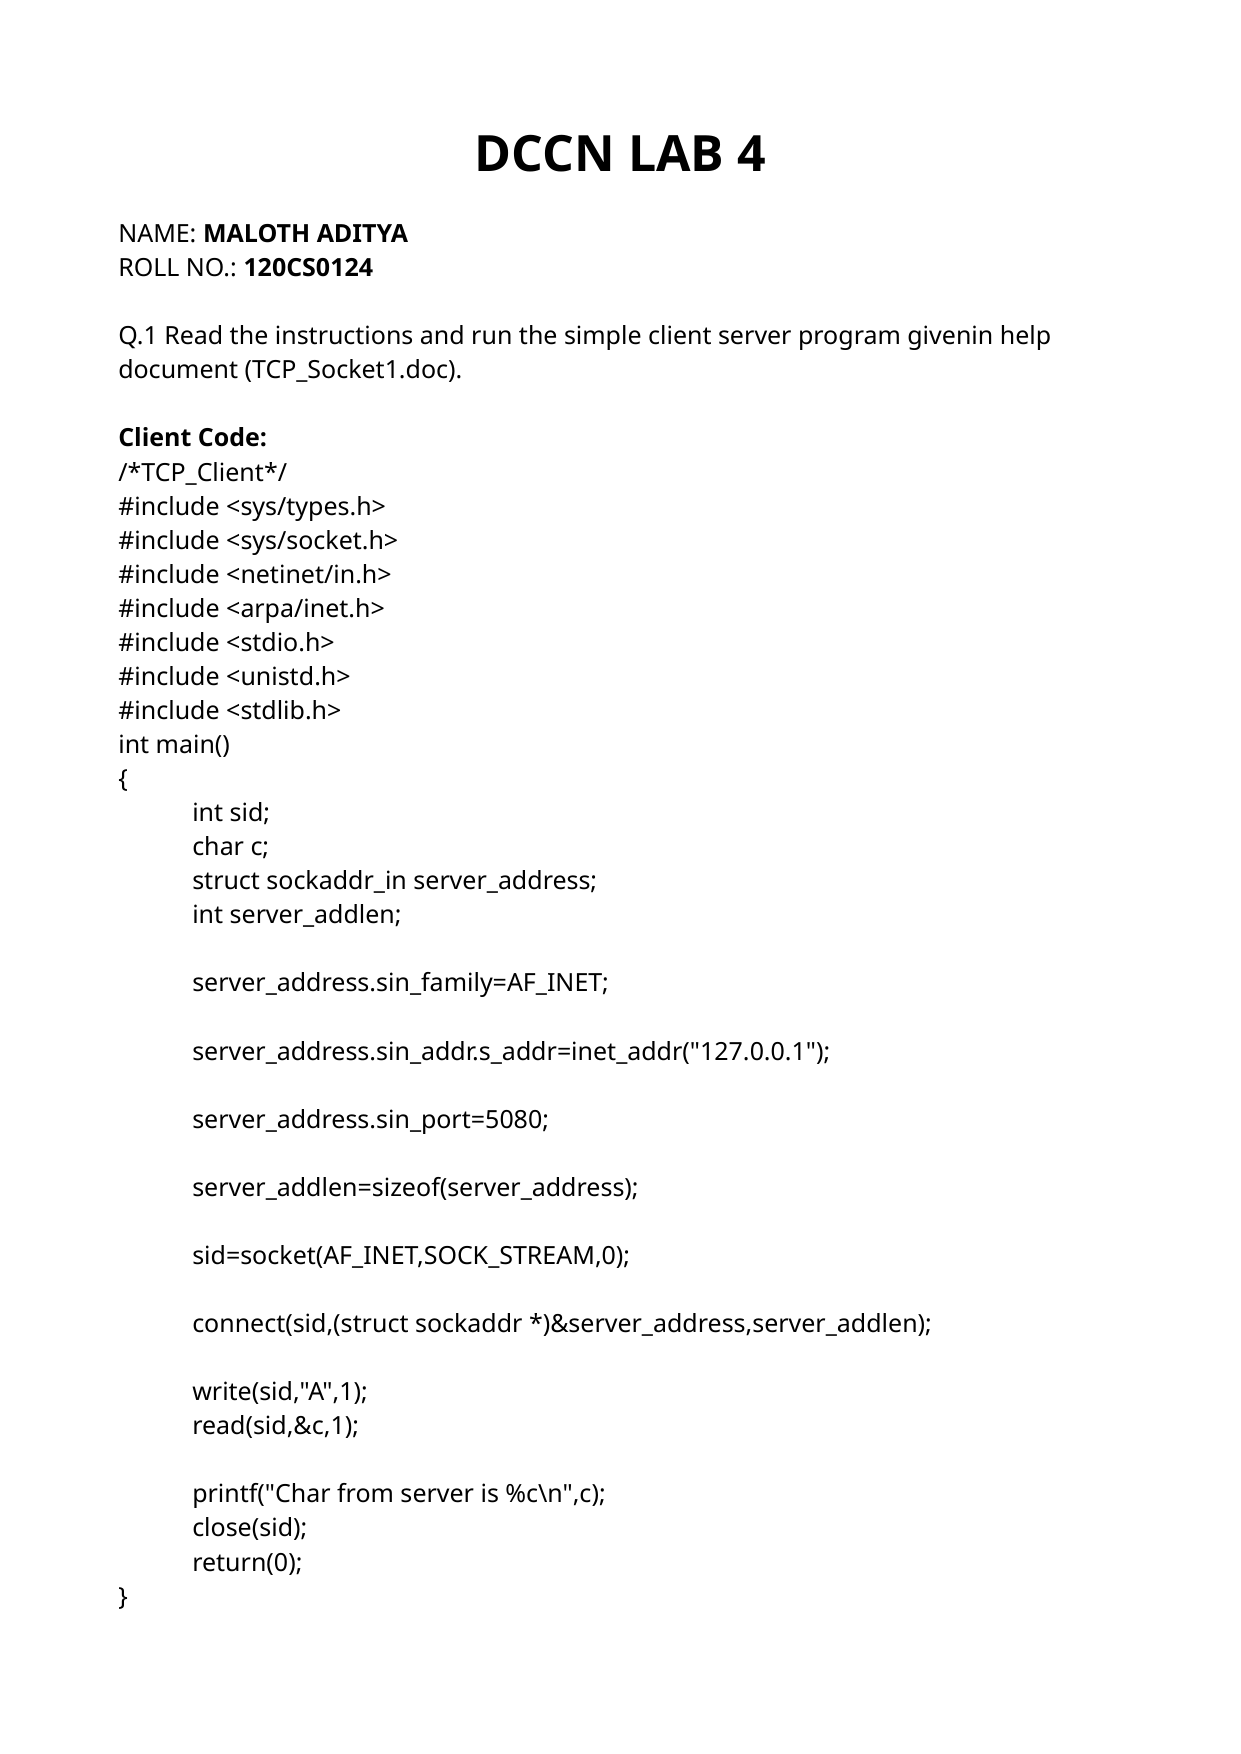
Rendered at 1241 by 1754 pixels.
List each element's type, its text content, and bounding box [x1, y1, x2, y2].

text #include <sys/socket.h> [118, 522, 1122, 556]
text int main() [118, 727, 1122, 761]
text { [118, 761, 1122, 795]
text /*TCP_Client*/ [118, 454, 1122, 488]
text server_address.sin_port=5080; [118, 1101, 1122, 1135]
text #include <stdlib.h> [118, 693, 1122, 727]
text #include <arpa/inet.h> [118, 590, 1122, 624]
text return(0); [118, 1544, 1122, 1578]
text printf("Char from server is %c\n",c); [118, 1476, 1122, 1510]
text write(sid,"A",1); [118, 1374, 1122, 1408]
text sid=socket(AF_INET,SOCK_STREAM,0); [118, 1238, 1122, 1272]
text ROLL NO.: 120CS0124 [118, 250, 1122, 284]
text char c; [118, 829, 1122, 863]
text Client Code: [118, 420, 1122, 454]
text #include <sys/types.h> [118, 488, 1122, 522]
text close(sid); [118, 1510, 1122, 1544]
text server_address.sin_family=AF_INET; [118, 965, 1122, 999]
text Q.1 Read the instructions and run the simple client server program givenin help document (TCP_Socket1.doc). [118, 318, 1122, 386]
text int sid; [118, 795, 1122, 829]
text #include <unistd.h> [118, 658, 1122, 693]
text struct sockaddr_in server_address; [118, 863, 1122, 897]
text connect(sid,(struct sockaddr *)&server_address,server_addlen); [118, 1306, 1122, 1340]
text NAME: MALOTH ADITYA [118, 216, 1122, 250]
text read(sid,&c,1); [118, 1408, 1122, 1442]
text int server_addlen; [118, 897, 1122, 931]
text } [118, 1578, 1122, 1612]
text server_address.sin_addr.s_addr=inet_addr("127.0.0.1"); [118, 1033, 1122, 1067]
text #include <netinet/in.h> [118, 556, 1122, 590]
text #include <stdio.h> [118, 624, 1122, 658]
text server_addlen=sizeof(server_address); [118, 1169, 1122, 1203]
